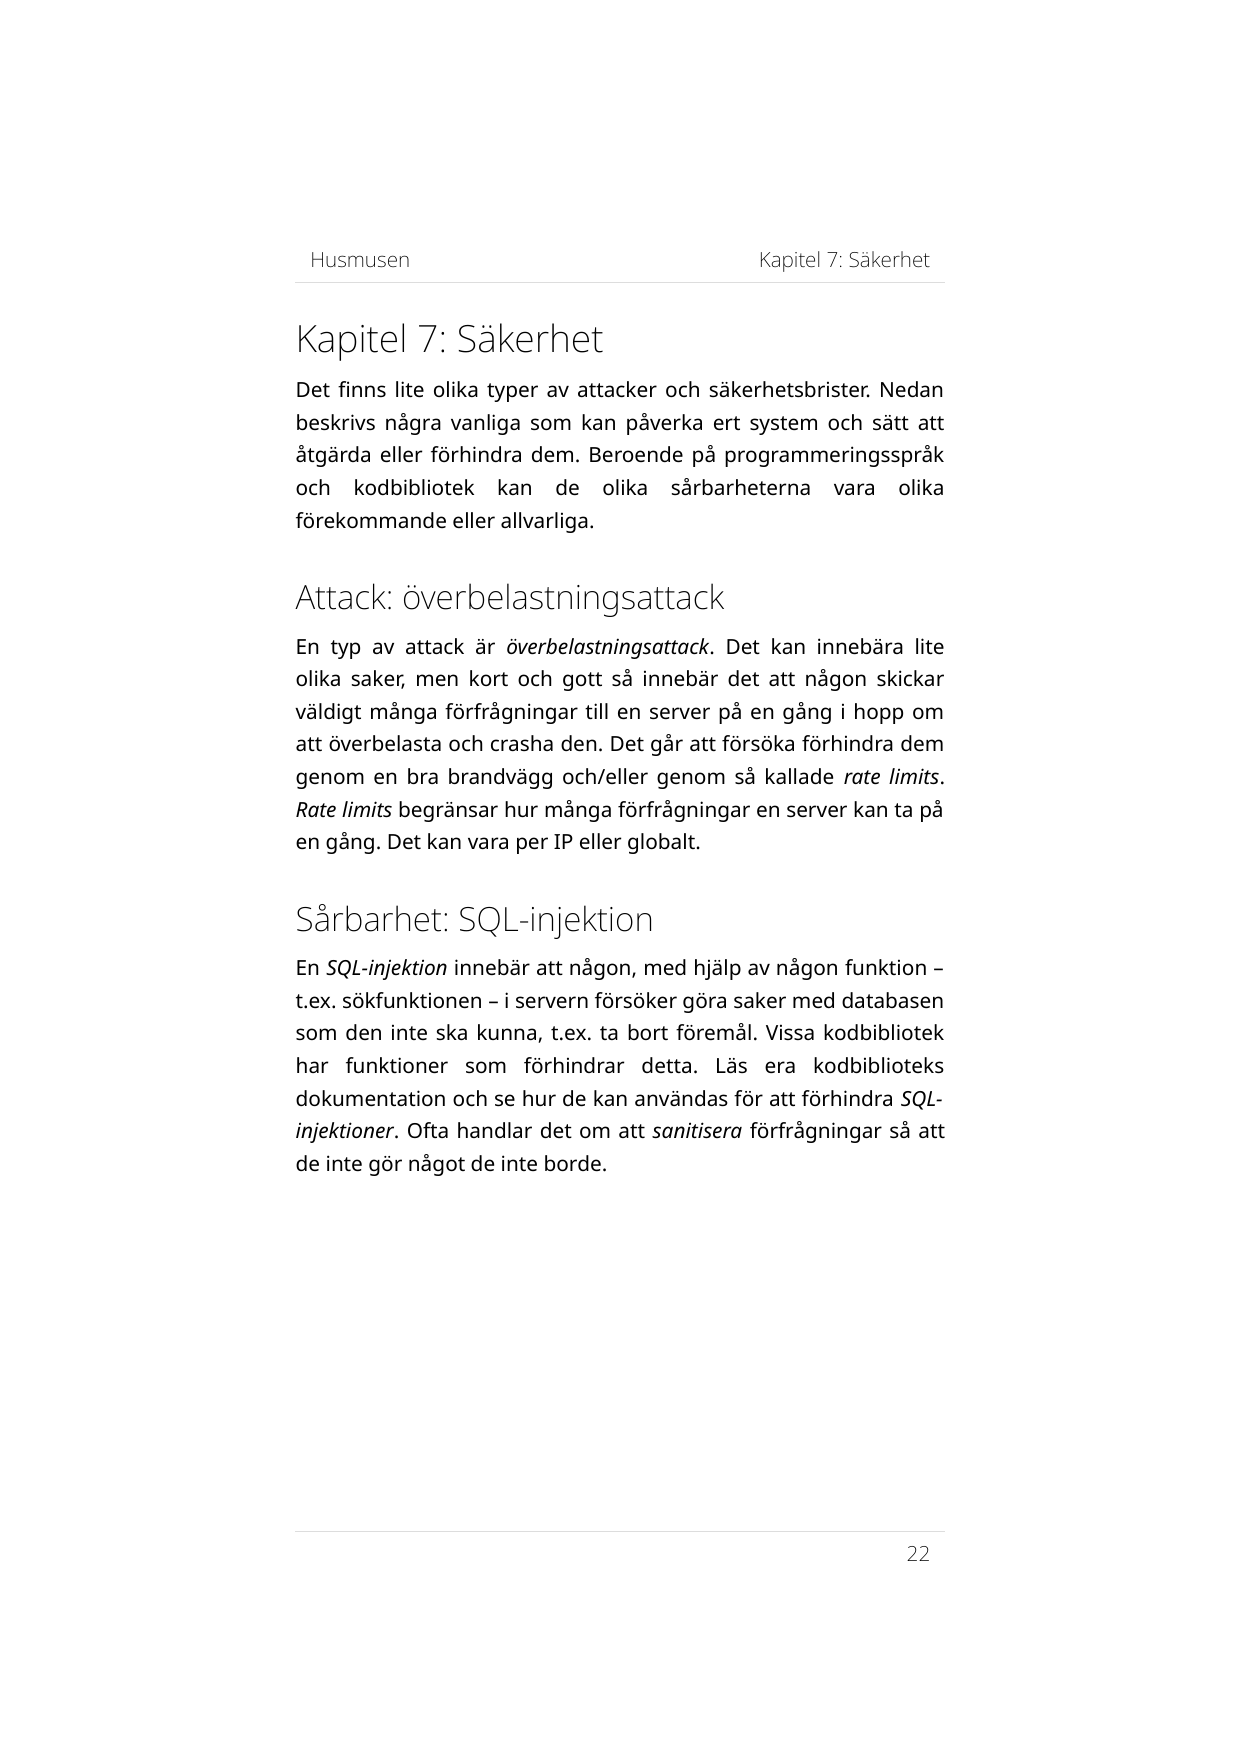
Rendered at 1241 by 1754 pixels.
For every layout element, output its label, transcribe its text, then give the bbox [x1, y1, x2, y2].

text En SQL-injektion innebär att någon, med hjälp av någon funktion – t.ex. sökfunktionen – i servern försöker göra saker med databasen som den inte ska kunna, t.ex. ta bort föremål. Vissa kodbibliotek har funktioner som förhindrar detta. Läs era kodbiblioteks dokumentation och se hur de kan användas för att förhindra SQL-injektioner. Ofta handlar det om att sanitisera förfrågningar så att de inte gör något de inte borde. [295, 953, 945, 1177]
subtitle Sårbarhet: SQL-injektion [295, 895, 945, 941]
subtitle Kapitel 7: Säkerhet [295, 312, 945, 363]
text Det finns lite olika typer av attacker och säkerhetsbrister. Nedan beskrivs några vanliga som kan påverka ert system och sätt att åtgärda eller förhindra dem. Beroende på programmeringsspråk och kodbibliotek kan de olika sårbarheterna vara olika förekommande eller allvarliga. [295, 375, 945, 534]
text En typ av attack är överbelastningsattack. Det kan innebära lite olika saker, men kort och gott så innebär det att någon skickar väldigt många förfrågningar till en server på en gång i hopp om att överbelasta och crasha den. Det går att försöka förhindra dem genom en bra brandvägg och/eller genom så kallade rate limits. Rate limits begränsar hur många förfrågningar en server kan ta på en gång. Det kan vara per IP eller globalt. [295, 632, 945, 856]
subtitle Attack: överbelastningsattack [295, 574, 945, 619]
